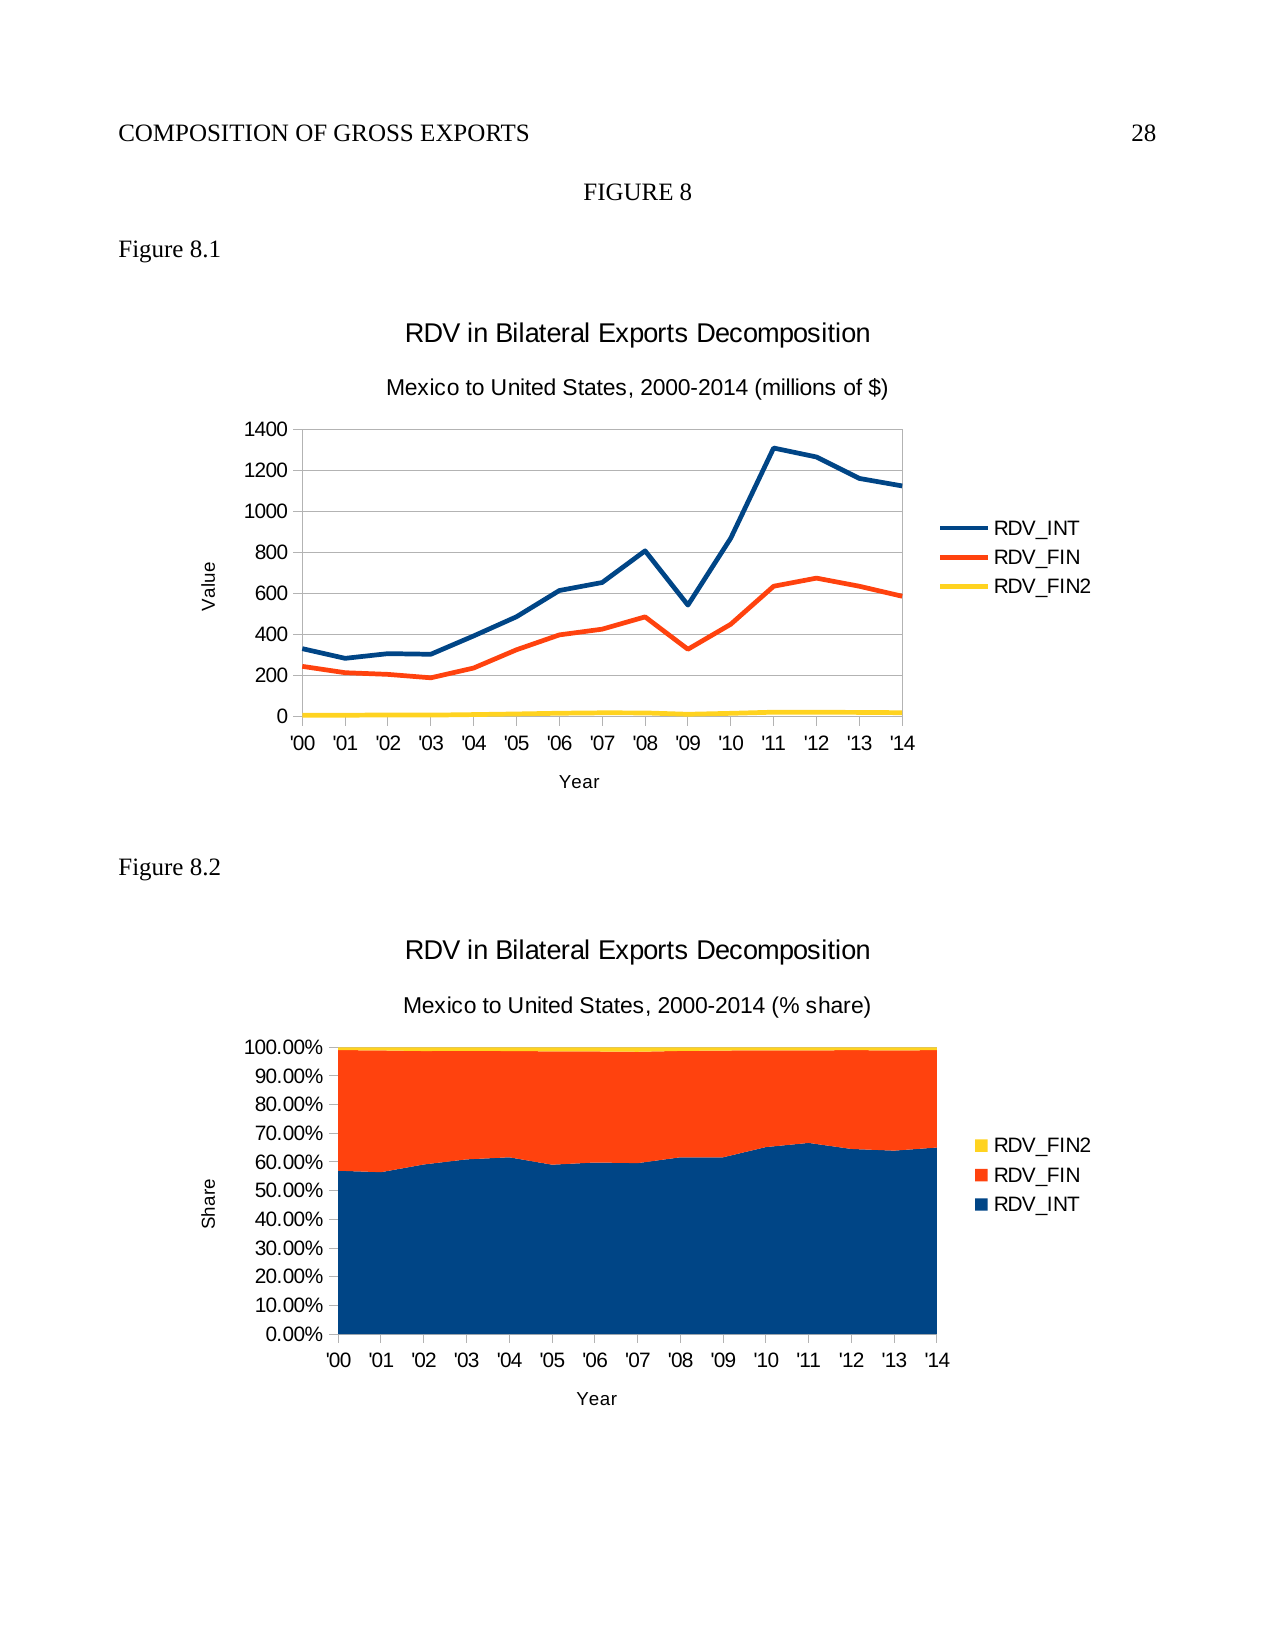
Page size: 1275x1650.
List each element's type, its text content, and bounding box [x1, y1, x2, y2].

text FIGURE 8 [118, 177, 1157, 206]
text Figure 8.1 [118, 234, 1157, 263]
text Figure 8.2 [118, 852, 1157, 881]
